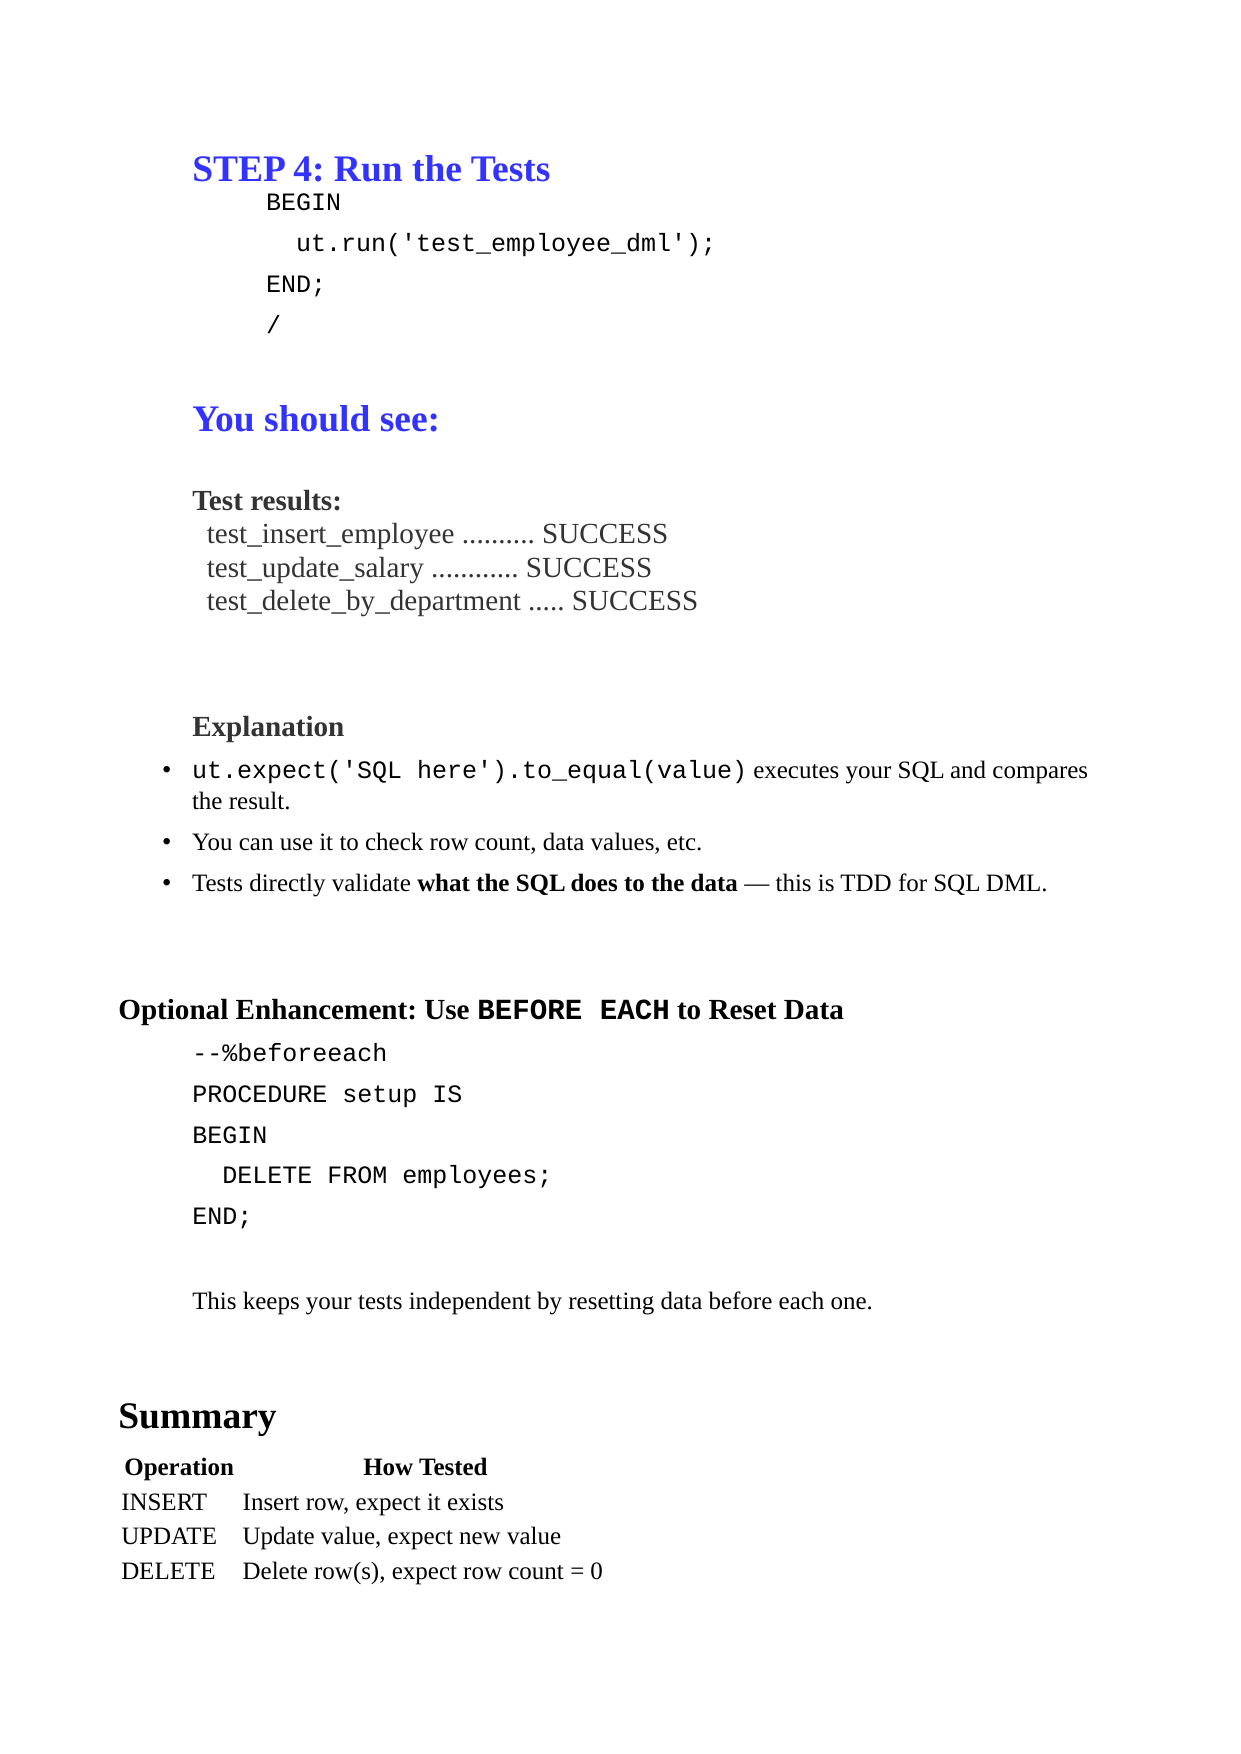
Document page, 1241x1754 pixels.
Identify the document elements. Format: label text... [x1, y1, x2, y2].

list You can use it to check row count, data values, etc. [162, 827, 1122, 856]
text test_delete_by_department ..... SUCCESS [192, 583, 1122, 617]
table_header How Tested [240, 1449, 611, 1484]
text STEP 4: Run the Tests [192, 147, 1122, 190]
list Tests directly validate what the SQL does to the data — this is TDD for SQL DML. [162, 868, 1122, 897]
text PROCEDURE setup IS [192, 1081, 1122, 1110]
text / [266, 312, 1122, 341]
text test_insert_employee .......... SUCCESS [192, 516, 1122, 550]
table_cell Update value, expect new value [240, 1518, 611, 1553]
subtitle Summary [118, 1393, 1122, 1437]
subtitle Explanation [192, 709, 1122, 742]
table_cell DELETE [118, 1553, 239, 1587]
list ut.expect('SQL here').to_equal(value) executes your SQL and compares the result. [162, 755, 1122, 814]
text Optional Enhancement: Use BEFORE EACH to Reset Data [118, 992, 1122, 1028]
table_header Operation [118, 1449, 239, 1484]
text BEGIN [192, 1122, 1122, 1151]
table_cell Delete row(s), expect row count = 0 [240, 1553, 611, 1587]
text ut.run('test_employee_dml'); [266, 231, 1122, 259]
table_cell INSERT [118, 1484, 239, 1518]
text END; [266, 272, 1122, 300]
text DELETE FROM employees; [192, 1163, 1122, 1191]
table_cell Insert row, expect it exists [240, 1484, 611, 1518]
text BEGIN [266, 190, 1122, 218]
text END; [192, 1204, 1122, 1232]
text Test results: [192, 483, 1122, 516]
text --%beforeeach [192, 1041, 1122, 1069]
text This keeps your tests independent by resetting data before each one. [192, 1286, 1122, 1315]
text test_update_salary ............ SUCCESS [192, 550, 1122, 583]
text You should see: [192, 396, 1122, 439]
table_cell UPDATE [118, 1518, 239, 1553]
